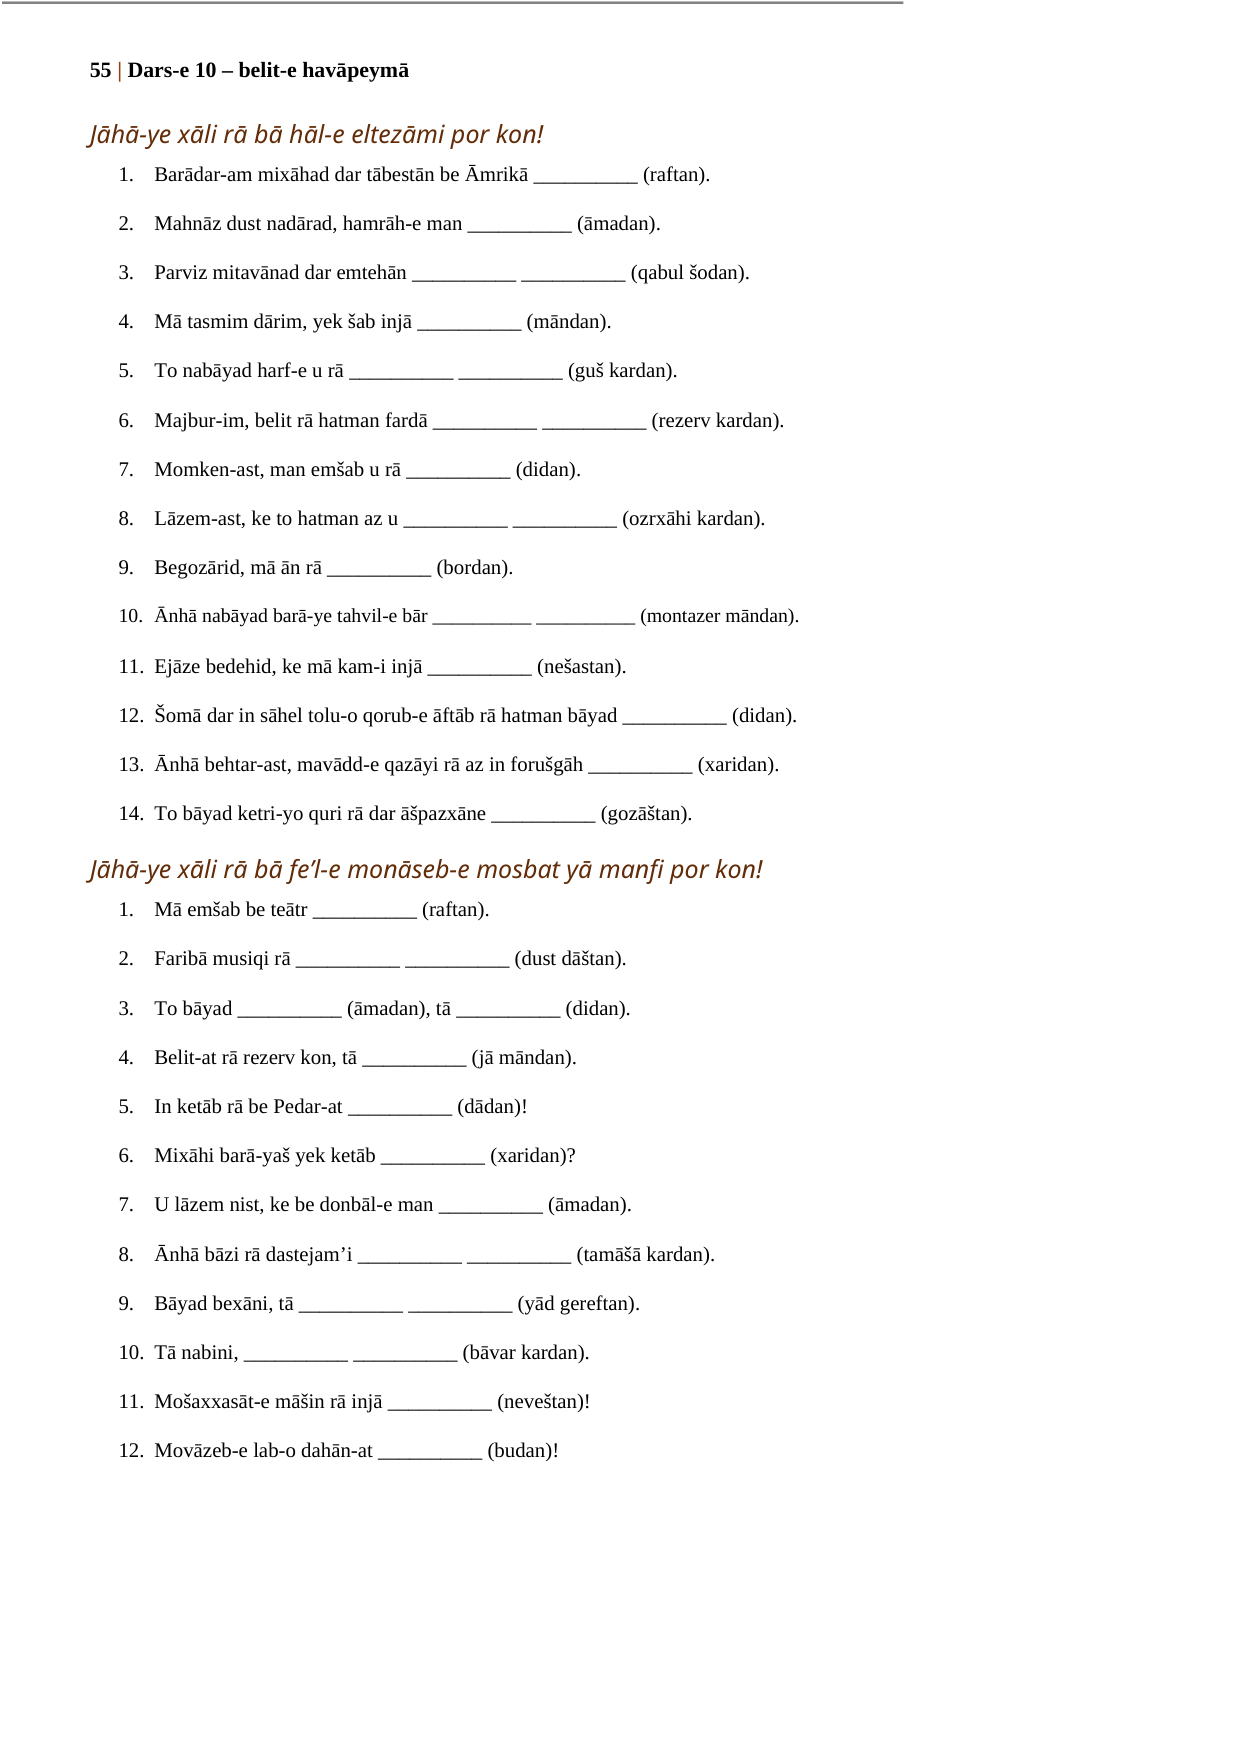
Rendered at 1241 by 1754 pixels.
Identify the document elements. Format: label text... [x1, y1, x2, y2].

list To bāyad ketri‐yo quri rā dar āšpazxāne __________ (gozāštan). [118, 801, 840, 825]
list To bāyad __________ (āmadan), tā __________ (didan). [118, 996, 840, 1019]
list Movāzeb‐e lab‐o dahān‐at __________ (budan)! [118, 1438, 840, 1462]
list Tā nabini, __________ __________ (bāvar kardan). [118, 1340, 840, 1364]
list U lāzem nist, ke be donbāl‐e man __________ (āmadan). [118, 1192, 840, 1216]
list Barādar‐am mixāhad dar tābestān be Āmrikā __________ (raftan). [118, 162, 840, 186]
text Jāhā‐ye xāli rā bā hāl‐e eltezāmi por kon! [89, 116, 840, 150]
list Momken‐ast, man emšab u rā __________ (didan). [118, 457, 840, 481]
list Parviz mitavānad dar emtehān __________ __________ (qabul šodan). [118, 260, 840, 284]
list Begozārid, mā ān rā __________ (bordan). [118, 555, 840, 579]
list Majbur‐im, belit rā hatman fardā __________ __________ (rezerv kardan). [118, 408, 840, 432]
list Lāzem‐ast, ke to hatman az u __________ __________ (ozrxāhi kardan). [118, 506, 840, 530]
list Mā tasmim dārim, yek šab injā __________ (māndan). [118, 309, 840, 333]
list Faribā musiqi rā __________ __________ (dust dāštan). [118, 946, 840, 970]
text 55 | Dars‐e 10 – belit‐e havāpeymā [89, 57, 840, 82]
text [0, 0, 905, 6]
text Jāhā‐ye xāli rā bā fe’l‐e monāseb‐e mosbat yā manfi por kon! [89, 852, 840, 886]
list Mā emšab be teātr __________ (raftan). [118, 897, 840, 921]
list Mošaxxasāt‐e māšin rā injā __________ (neveštan)! [118, 1389, 840, 1413]
list Šomā dar in sāhel tolu‐o qorub‐e āftāb rā hatman bāyad __________ (didan). [118, 703, 840, 727]
list Bāyad bexāni, tā __________ __________ (yād gereftan). [118, 1291, 840, 1315]
list To nabāyad harf‐e u rā __________ __________ (guš kardan). [118, 358, 840, 382]
list Ānhā nabāyad barā‐ye tahvil‐e bār __________ __________ (montazer māndan). [118, 604, 840, 627]
list Mahnāz dust nadārad, hamrāh‐e man __________ (āmadan). [118, 211, 840, 235]
list Mixāhi barā‐yaš yek ketāb __________ (xaridan)? [118, 1143, 840, 1167]
list Belit‐at rā rezerv kon, tā __________ (jā māndan). [118, 1045, 840, 1069]
list Ānhā behtar‐ast, mavādd‐e qazāyi rā az in forušgāh __________ (xaridan). [118, 752, 840, 776]
list Ejāze bedehid, ke mā kam‐i injā __________ (nešastan). [118, 654, 840, 678]
list Ānhā bāzi rā dastejam’i __________ __________ (tamāšā kardan). [118, 1242, 840, 1266]
list In ketāb rā be Pedar‐at __________ (dādan)! [118, 1094, 840, 1118]
